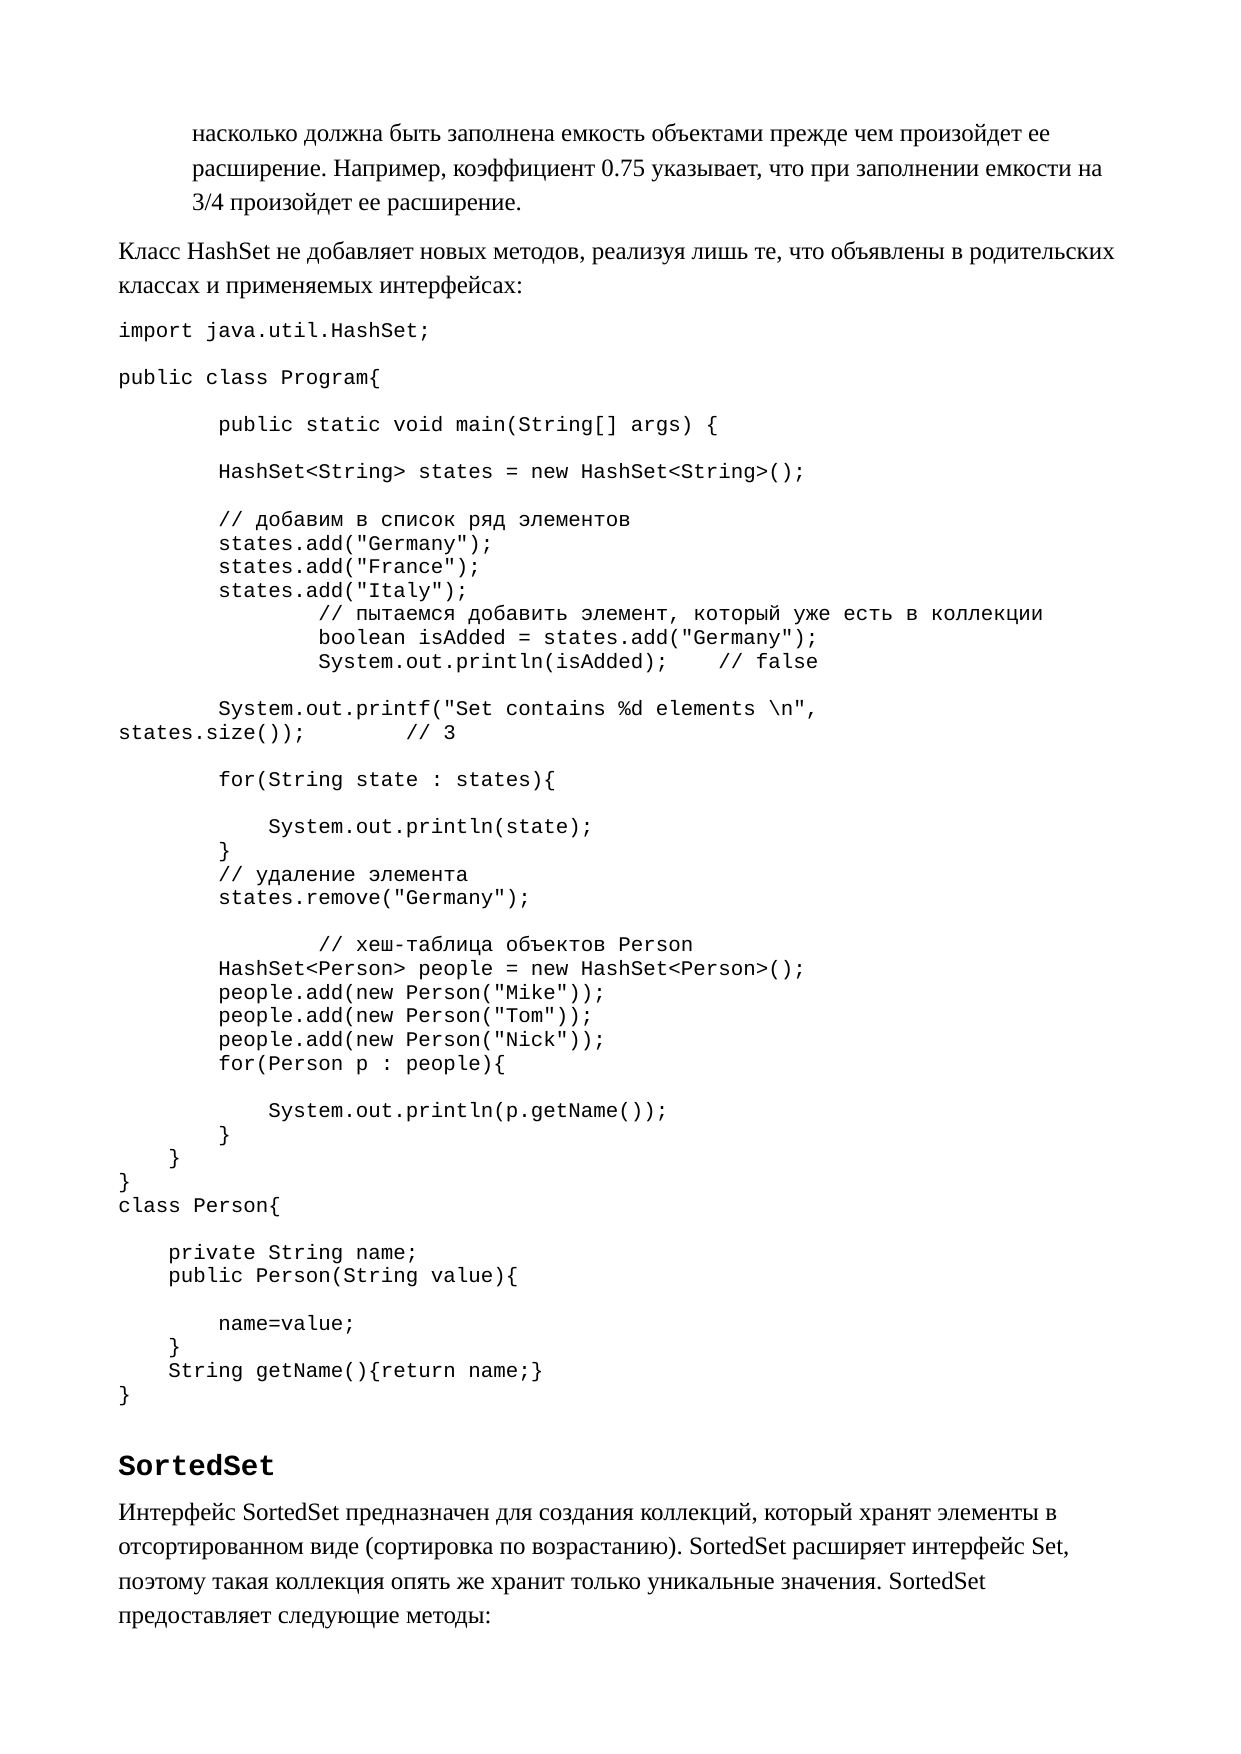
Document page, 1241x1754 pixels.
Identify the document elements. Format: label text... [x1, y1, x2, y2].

text states.add("Germany"); [118, 532, 1122, 556]
text people.add(new Person("Tom")); [118, 1005, 1122, 1029]
text states.add("France"); [118, 556, 1122, 580]
text Класс HashSet не добавляет новых методов, реализуя лишь те, что объявлены в родительских классах и применяемых интерфейсах: [118, 236, 1122, 299]
text } [118, 1336, 1122, 1360]
text System.out.println(isAdded); // false [118, 651, 1122, 674]
text // хеш-таблица объектов Person [118, 934, 1122, 958]
text // добавим в список ряд элементов [118, 509, 1122, 532]
text } [118, 1384, 1122, 1407]
text System.out.printf("Set contains %d elements \n", states.size()); // 3 [118, 698, 1122, 745]
text HashSet<Person> people = new HashSet<Person>(); [118, 958, 1122, 982]
text System.out.println(p.getName()); [118, 1100, 1122, 1124]
text } [118, 1171, 1122, 1194]
text class Person{ [118, 1194, 1122, 1218]
text } [118, 840, 1122, 863]
text public class Program{ [118, 367, 1122, 391]
text String getName(){return name;} [118, 1360, 1122, 1384]
text // пытаемся добавить элемент, который уже есть в коллекции [118, 603, 1122, 627]
text for(Person p : people){ [118, 1053, 1122, 1076]
text states.add("Italy"); [118, 580, 1122, 603]
text HashSet<String> states = new HashSet<String>(); [118, 462, 1122, 485]
text people.add(new Person("Mike")); [118, 982, 1122, 1005]
text // удаление элемента [118, 863, 1122, 887]
text public static void main(String[] args) { [118, 414, 1122, 438]
text Интерфейс SortedSet предназначен для создания коллекций, который хранят элементы в отсортированном виде (сортировка по возрастанию). SortedSet расширяет интерфейс Set, поэтому такая коллекция опять же хранит только уникальные значения. SortedSet предоставляет следующие методы: [118, 1497, 1122, 1629]
text public Person(String value){ [118, 1266, 1122, 1289]
text } [118, 1147, 1122, 1171]
text System.out.println(state); [118, 816, 1122, 840]
text } [118, 1124, 1122, 1147]
text import java.util.HashSet; [118, 320, 1122, 343]
text name=value; [118, 1313, 1122, 1336]
text boolean isAdded = states.add("Germany"); [118, 627, 1122, 651]
text private String name; [118, 1242, 1122, 1266]
text states.remove("Germany"); [118, 887, 1122, 911]
subtitle SortedSet [118, 1451, 1122, 1484]
text people.add(new Person("Nick")); [118, 1029, 1122, 1053]
text for(String state : states){ [118, 769, 1122, 793]
list насколько должна быть заполнена емкость объектами прежде чем произойдет ее расширение. Например, коэффициент 0.75 указывает, что при заполнении емкости на 3/4 произойдет ее расширение. [162, 118, 1122, 216]
